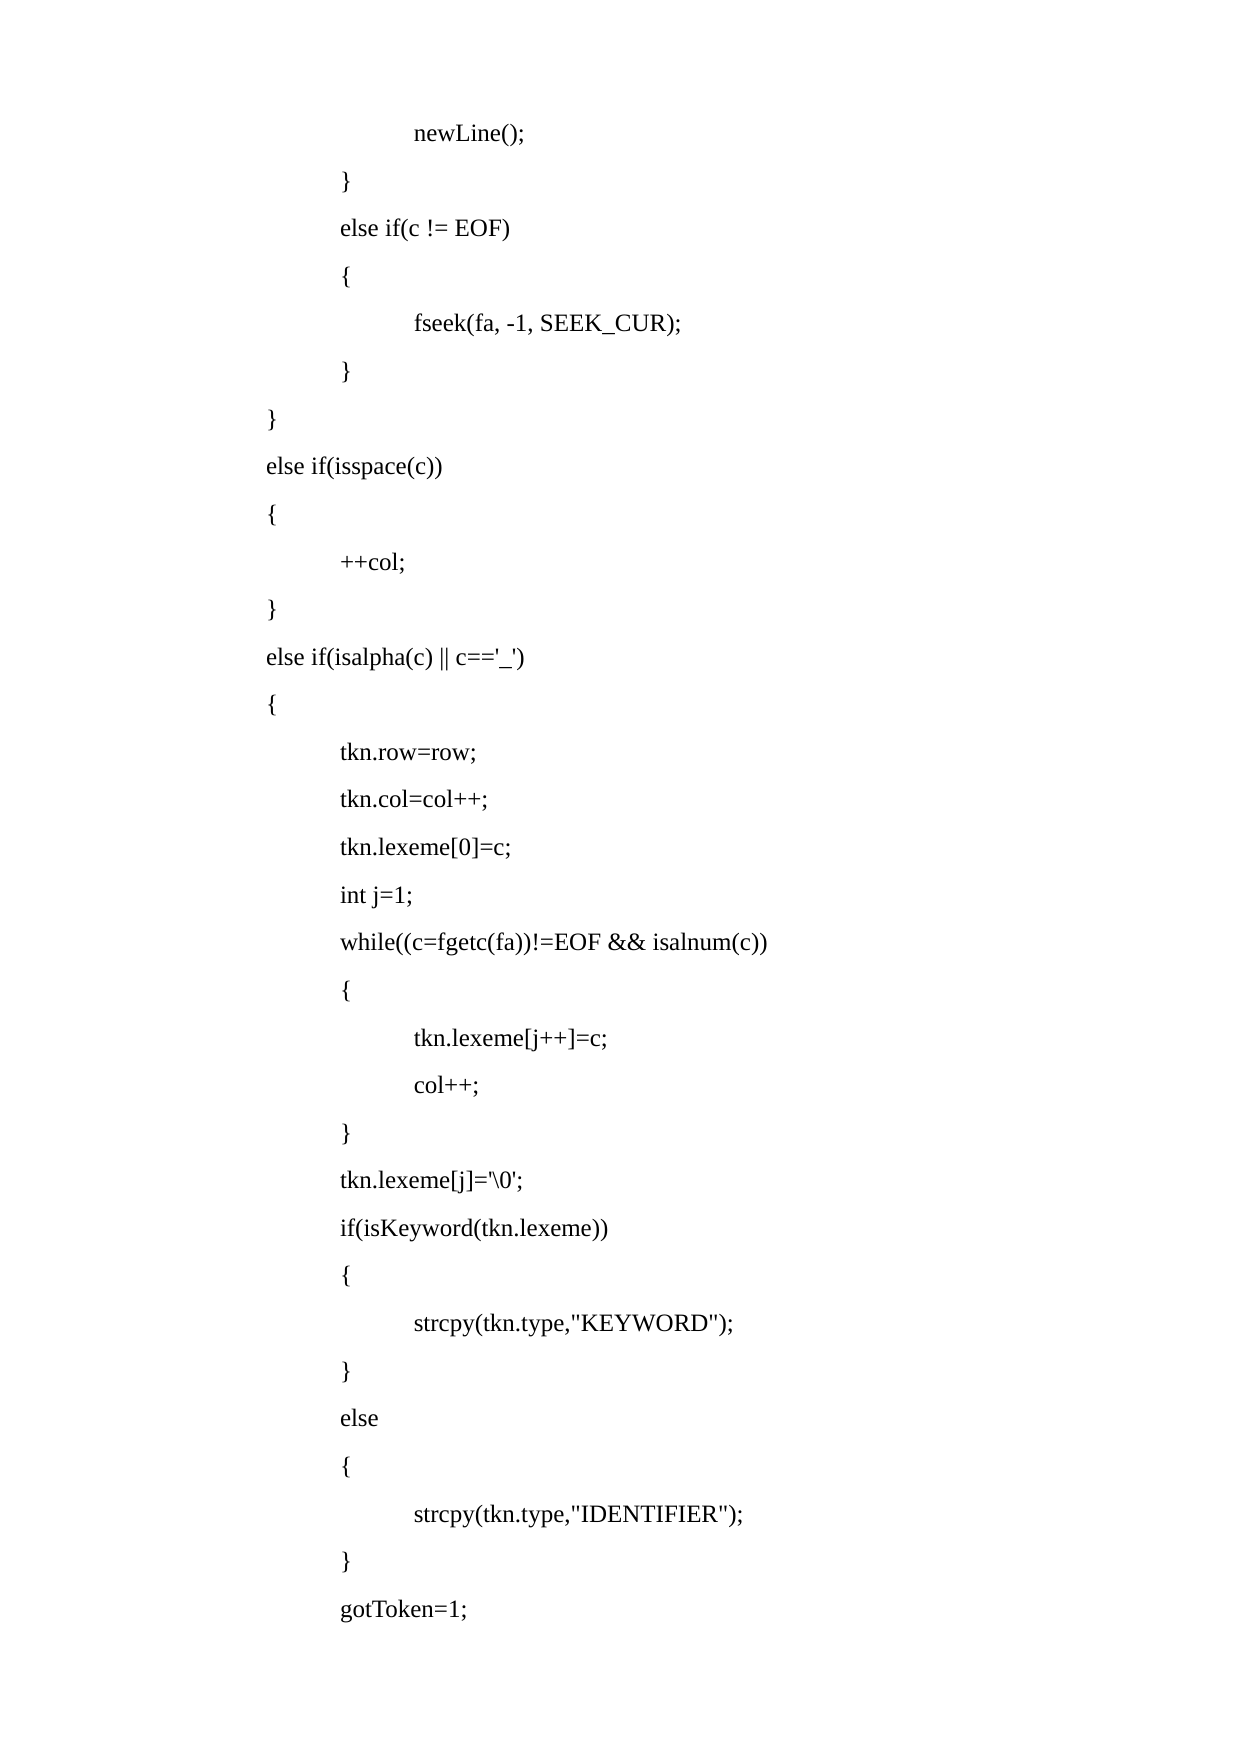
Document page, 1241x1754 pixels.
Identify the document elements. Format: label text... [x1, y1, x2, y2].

text } [118, 166, 1122, 194]
text } [118, 1356, 1122, 1384]
text } [118, 356, 1122, 385]
text { [118, 1451, 1122, 1480]
text else if(isalpha(c) || c=='_') [118, 642, 1122, 671]
text { [118, 261, 1122, 290]
text strcpy(tkn.type,"IDENTIFIER"); [118, 1499, 1122, 1527]
text } [118, 404, 1122, 432]
text } [118, 594, 1122, 623]
text int j=1; [118, 880, 1122, 908]
text } [118, 1546, 1122, 1575]
text tkn.row=row; [118, 737, 1122, 766]
text newLine(); [118, 118, 1122, 147]
text gotToken=1; [118, 1594, 1122, 1623]
text else if(c != EOF) [118, 213, 1122, 242]
text else if(isspace(c)) [118, 451, 1122, 480]
text else [118, 1403, 1122, 1432]
text tkn.col=col++; [118, 784, 1122, 813]
text } [118, 1118, 1122, 1147]
text strcpy(tkn.type,"KEYWORD"); [118, 1308, 1122, 1337]
text tkn.lexeme[0]=c; [118, 832, 1122, 861]
text tkn.lexeme[j++]=c; [118, 1023, 1122, 1051]
text { [118, 689, 1122, 718]
text col++; [118, 1070, 1122, 1099]
text { [118, 1261, 1122, 1289]
text ++col; [118, 547, 1122, 575]
text while((c=fgetc(fa))!=EOF && isalnum(c)) [118, 927, 1122, 956]
text if(isKeyword(tkn.lexeme)) [118, 1213, 1122, 1242]
text { [118, 975, 1122, 1004]
text fseek(fa, -1, SEEK_CUR); [118, 308, 1122, 337]
text { [118, 499, 1122, 528]
text tkn.lexeme[j]='\0'; [118, 1165, 1122, 1194]
